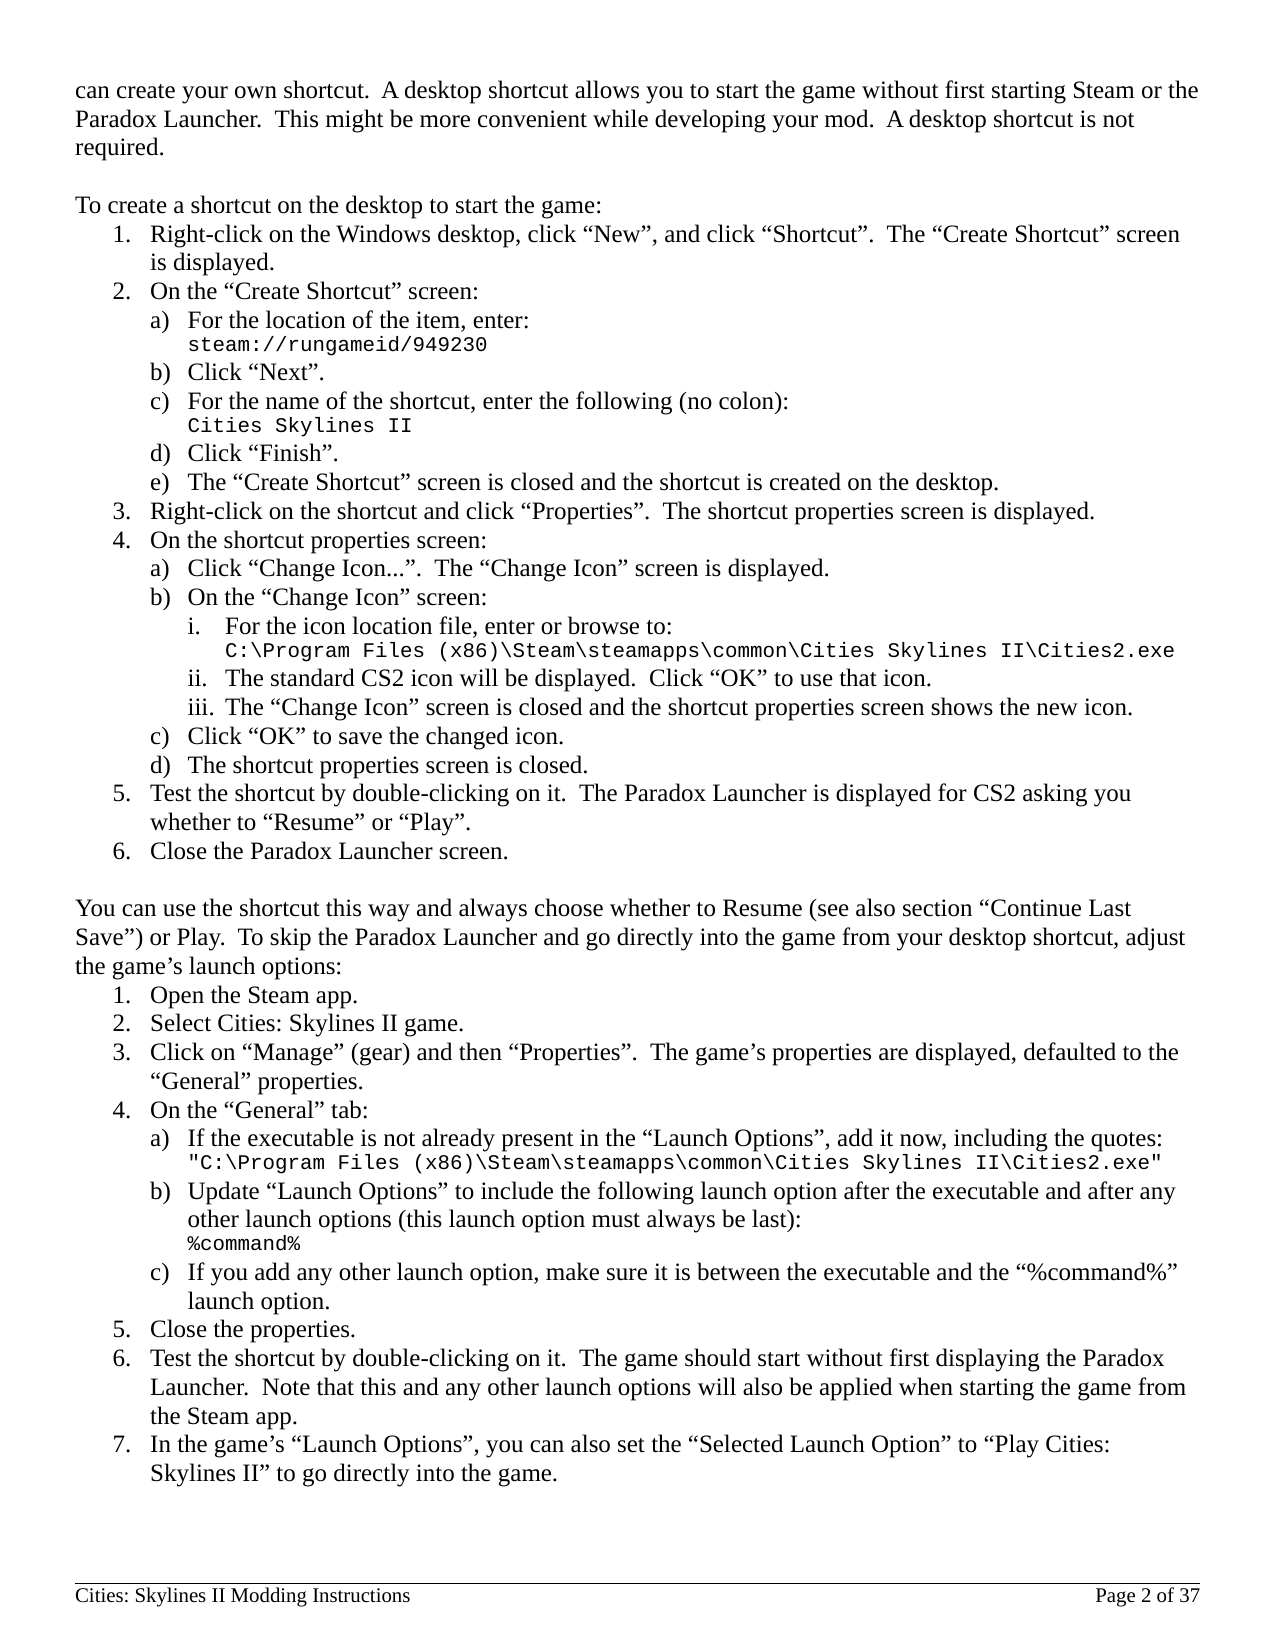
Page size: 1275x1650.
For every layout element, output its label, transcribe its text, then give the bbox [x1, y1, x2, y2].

list The “Create Shortcut” screen is closed and the shortcut is created on the desktop. [150, 467, 1200, 496]
list The standard CS2 icon will be displayed. Click “OK” to use that icon. [187, 663, 1200, 692]
text You can use the shortcut this way and always choose whether to Resume (see also section “Continue Last Save”) or Play. To skip the Paradox Launcher and go directly into the game from your desktop shortcut, adjust the game’s launch options: [75, 893, 1200, 980]
list On the “Change Icon” screen: [150, 582, 1200, 611]
list The “Change Icon” screen is closed and the shortcut properties screen shows the new icon. [187, 692, 1200, 721]
list Test the shortcut by double-clicking on it. The Paradox Launcher is displayed for CS2 asking you whether to “Resume” or “Play”. [112, 778, 1200, 836]
list Click “Next”. [150, 357, 1200, 386]
list Click “OK” to save the changed icon. [150, 721, 1200, 750]
list Open the Steam app. [112, 980, 1200, 1008]
list Close the properties. [112, 1314, 1200, 1343]
list Select Cities: Skylines II game. [112, 1008, 1200, 1037]
list Click on “Manage” (gear) and then “Properties”. The game’s properties are displayed, defaulted to the “General” properties. [112, 1037, 1200, 1095]
list Test the shortcut by double-clicking on it. The game should start without first displaying the Paradox Launcher. Note that this and any other launch options will also be applied when starting the game from the Steam app. [112, 1343, 1200, 1429]
list For the name of the shortcut, enter the following (no colon): Cities Skylines II [150, 386, 1200, 438]
list On the shortcut properties screen: [112, 525, 1200, 553]
list If you add any other launch option, make sure it is between the executable and the “%command%” launch option. [150, 1257, 1200, 1314]
text To create a shortcut on the desktop to start the game: [75, 190, 1200, 219]
list On the “Create Shortcut” screen: [112, 276, 1200, 305]
list Update “Launch Options” to include the following launch option after the executable and after any other launch options (this launch option must always be last): %command% [150, 1176, 1200, 1257]
list Right-click on the shortcut and click “Properties”. The shortcut properties screen is displayed. [112, 496, 1200, 525]
text can create your own shortcut. A desktop shortcut allows you to start the game without first starting Steam or the Paradox Launcher. This might be more convenient while developing your mod. A desktop shortcut is not required. [75, 75, 1200, 161]
list Click “Finish”. [150, 438, 1200, 467]
list For the location of the item, enter: steam://rungameid/949230 [150, 305, 1200, 357]
list On the “General” tab: [112, 1095, 1200, 1123]
list In the game’s “Launch Options”, you can also set the “Selected Launch Option” to “Play Cities: Skylines II” to go directly into the game. [112, 1429, 1200, 1487]
list Right-click on the Windows desktop, click “New”, and click “Shortcut”. The “Create Shortcut” screen is displayed. [112, 219, 1200, 276]
list If the executable is not already present in the “Launch Options”, add it now, including the quotes: "C:\Program Files (x86)\Steam\steamapps\common\Cities Skylines II\Cities2.exe" [150, 1123, 1200, 1176]
list Close the Paradox Launcher screen. [112, 836, 1200, 865]
list For the icon location file, enter or browse to: C:\Program Files (x86)\Steam\steamapps\common\Cities Skylines II\Cities2.exe [187, 611, 1200, 663]
list The shortcut properties screen is closed. [150, 750, 1200, 778]
list Click “Change Icon...”. The “Change Icon” screen is displayed. [150, 553, 1200, 582]
